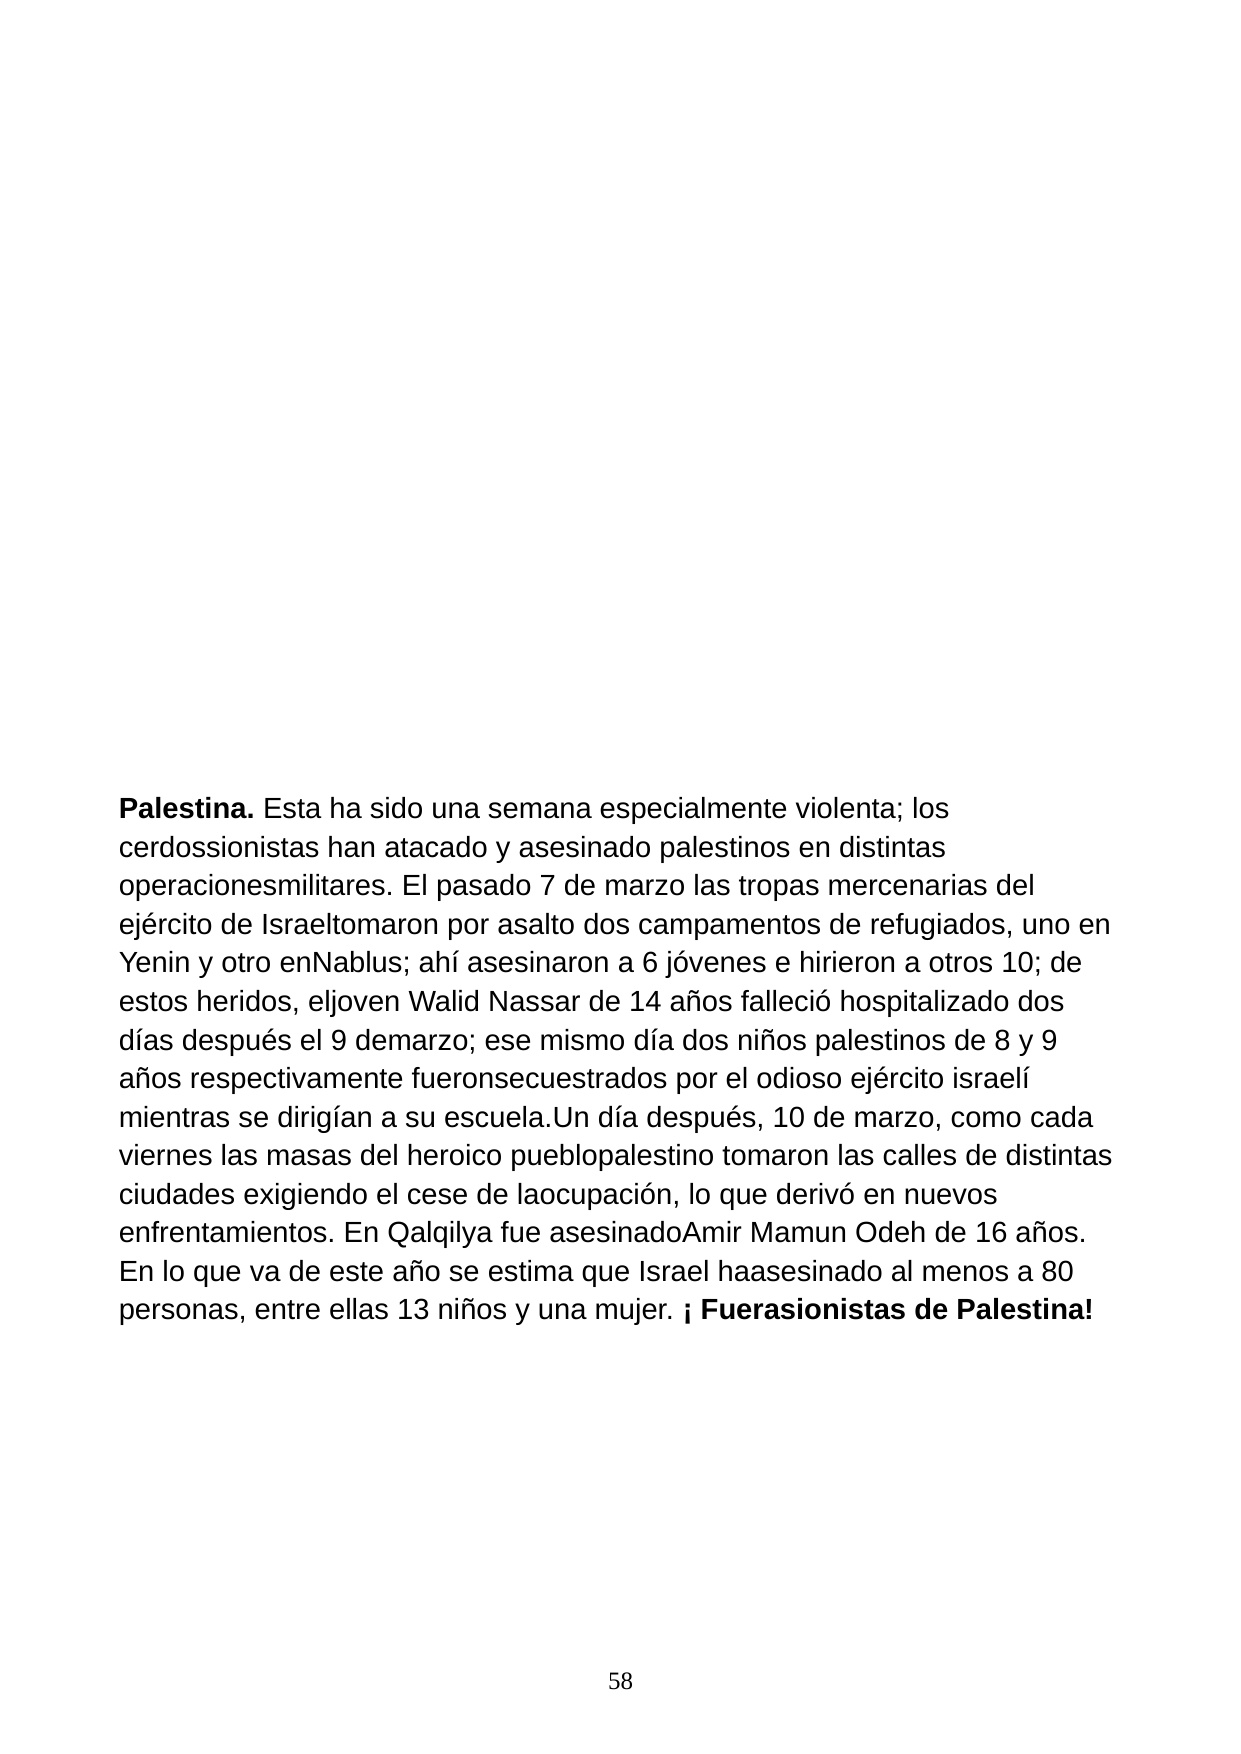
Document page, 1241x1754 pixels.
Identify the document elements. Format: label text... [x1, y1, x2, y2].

text Palestina. Esta ha sido una semana especialmente violenta; los cerdossionistas han atacado y asesinado palestinos en distintas operacionesmilitares. El pasado 7 de marzo las tropas mercenarias del ejército de Israeltomaron por asalto dos campamentos de refugiados, uno en Yenin y otro enNablus; ahí asesinaron a 6 jóvenes e hirieron a otros 10; de estos heridos, eljoven Walid Nassar de 14 años falleció hospitalizado dos días después el 9 demarzo; ese mismo día dos niños palestinos de 8 y 9 años respectivamente fueronsecuestrados por el odioso ejército israelí mientras se dirigían a su escuela.Un día después, 10 de marzo, como cada viernes las masas del heroico pueblopalestino tomaron las calles de distintas ciudades exigiendo el cese de laocupación, lo que derivó en nuevos enfrentamientos. En Qalqilya fue asesinadoAmir Mamun Odeh de 16 años. En lo que va de este año se estima que Israel haasesinado al menos a 80 personas, entre ellas 13 niños y una mujer. ¡ Fuerasionistas de Palestina! [118, 791, 1122, 1326]
